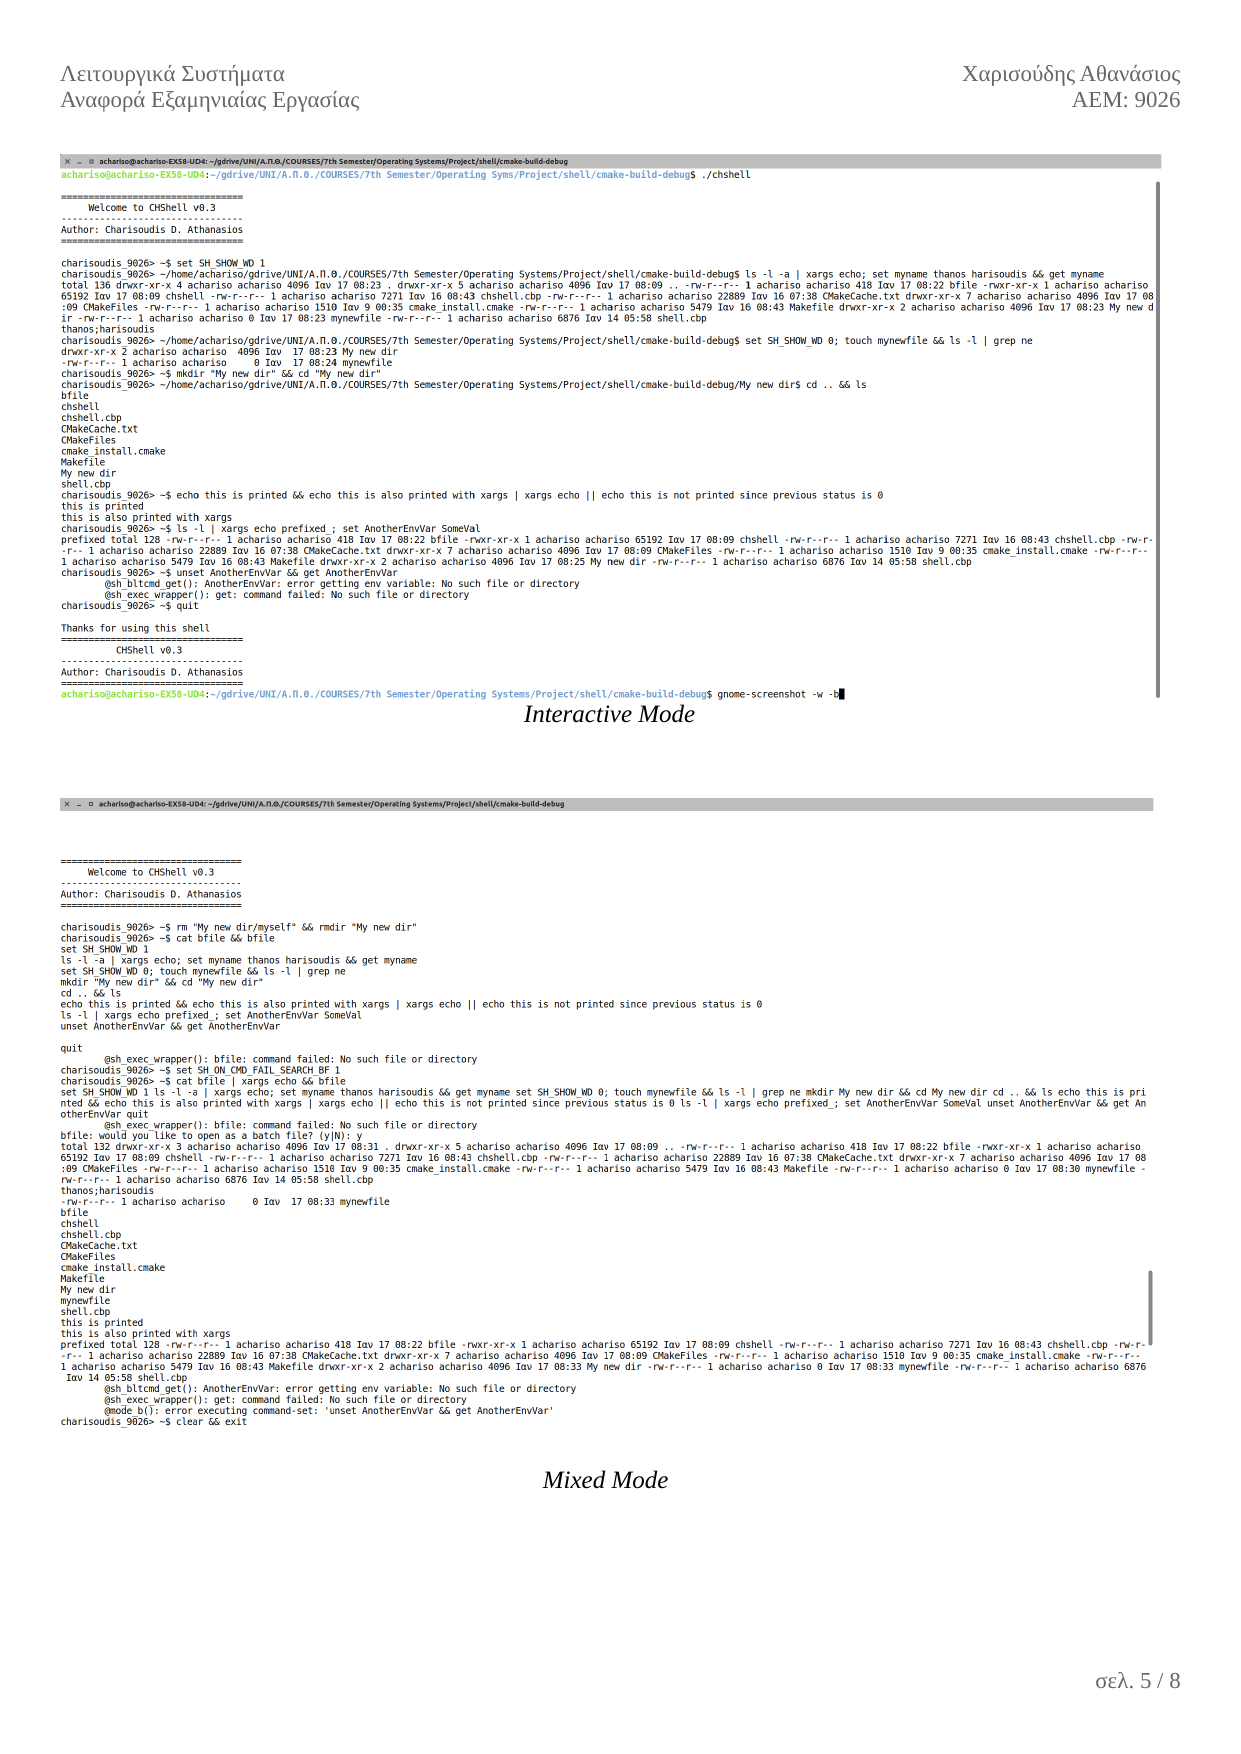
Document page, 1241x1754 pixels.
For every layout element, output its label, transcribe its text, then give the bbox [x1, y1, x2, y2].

picture [60, 798, 1154, 1460]
picture [60, 154, 1162, 700]
text Mixed Mode [60, 1460, 1153, 1493]
text Interactive Mode [60, 700, 1161, 728]
